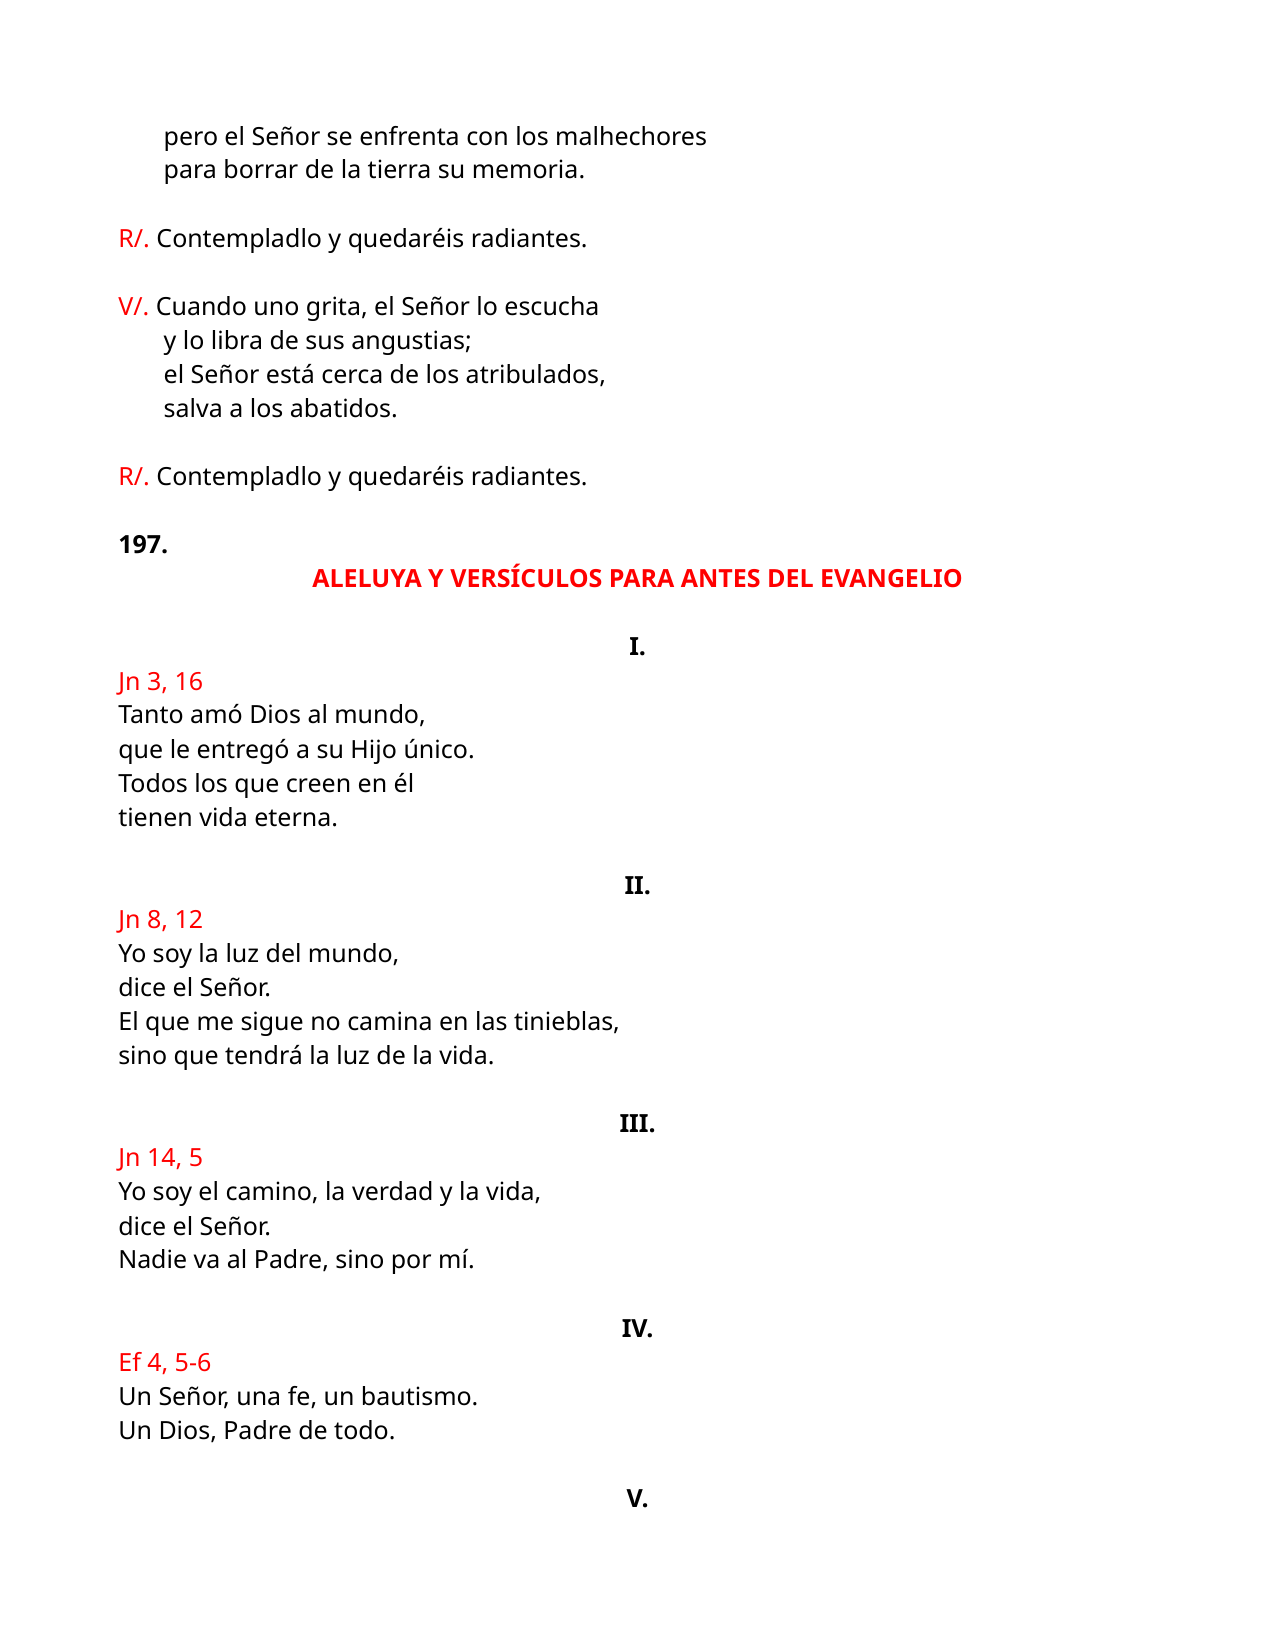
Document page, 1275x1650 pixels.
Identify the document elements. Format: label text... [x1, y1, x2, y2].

text tienen vida eterna. [118, 799, 1157, 833]
text y lo libra de sus angustias; [118, 322, 1157, 357]
text Todos los que creen en él [118, 765, 1157, 799]
text I. [118, 629, 1157, 663]
text Un Señor, una fe, un bautismo. [118, 1378, 1157, 1412]
text III. [118, 1106, 1157, 1140]
text Nadie va al Padre, sino por mí. [118, 1242, 1157, 1276]
text R/. Contempladlo y quedaréis radiantes. [118, 220, 1157, 254]
text Jn 8, 12 [118, 902, 1157, 936]
text pero el Señor se enfrenta con los malhechores [118, 118, 1157, 152]
text II. [118, 867, 1157, 902]
text Ef 4, 5-6 [118, 1344, 1157, 1378]
text que le entregó a su Hijo único. [118, 731, 1157, 765]
text Yo soy el camino, la verdad y la vida, [118, 1174, 1157, 1208]
text dice el Señor. [118, 1208, 1157, 1242]
text V/. Cuando uno grita, el Señor lo escucha [118, 288, 1157, 322]
text Yo soy la luz del mundo, [118, 936, 1157, 970]
text Jn 14, 5 [118, 1140, 1157, 1174]
text 197. [118, 527, 1157, 561]
text Un Dios, Padre de todo. [118, 1412, 1157, 1447]
text Tanto amó Dios al mundo, [118, 697, 1157, 731]
text dice el Señor. [118, 970, 1157, 1004]
text IV. [118, 1310, 1157, 1344]
text ALELUYA Y VERSÍCULOS PARA ANTES DEL EVANGELIO [118, 561, 1157, 595]
text El que me sigue no camina en las tinieblas, [118, 1004, 1157, 1038]
text Jn 3, 16 [118, 663, 1157, 697]
text sino que tendrá la luz de la vida. [118, 1038, 1157, 1072]
text R/. Contempladlo y quedaréis radiantes. [118, 459, 1157, 493]
text para borrar de la tierra su memoria. [118, 152, 1157, 186]
text salva a los abatidos. [118, 391, 1157, 425]
text V. [118, 1481, 1157, 1515]
text el Señor está cerca de los atribulados, [118, 357, 1157, 391]
